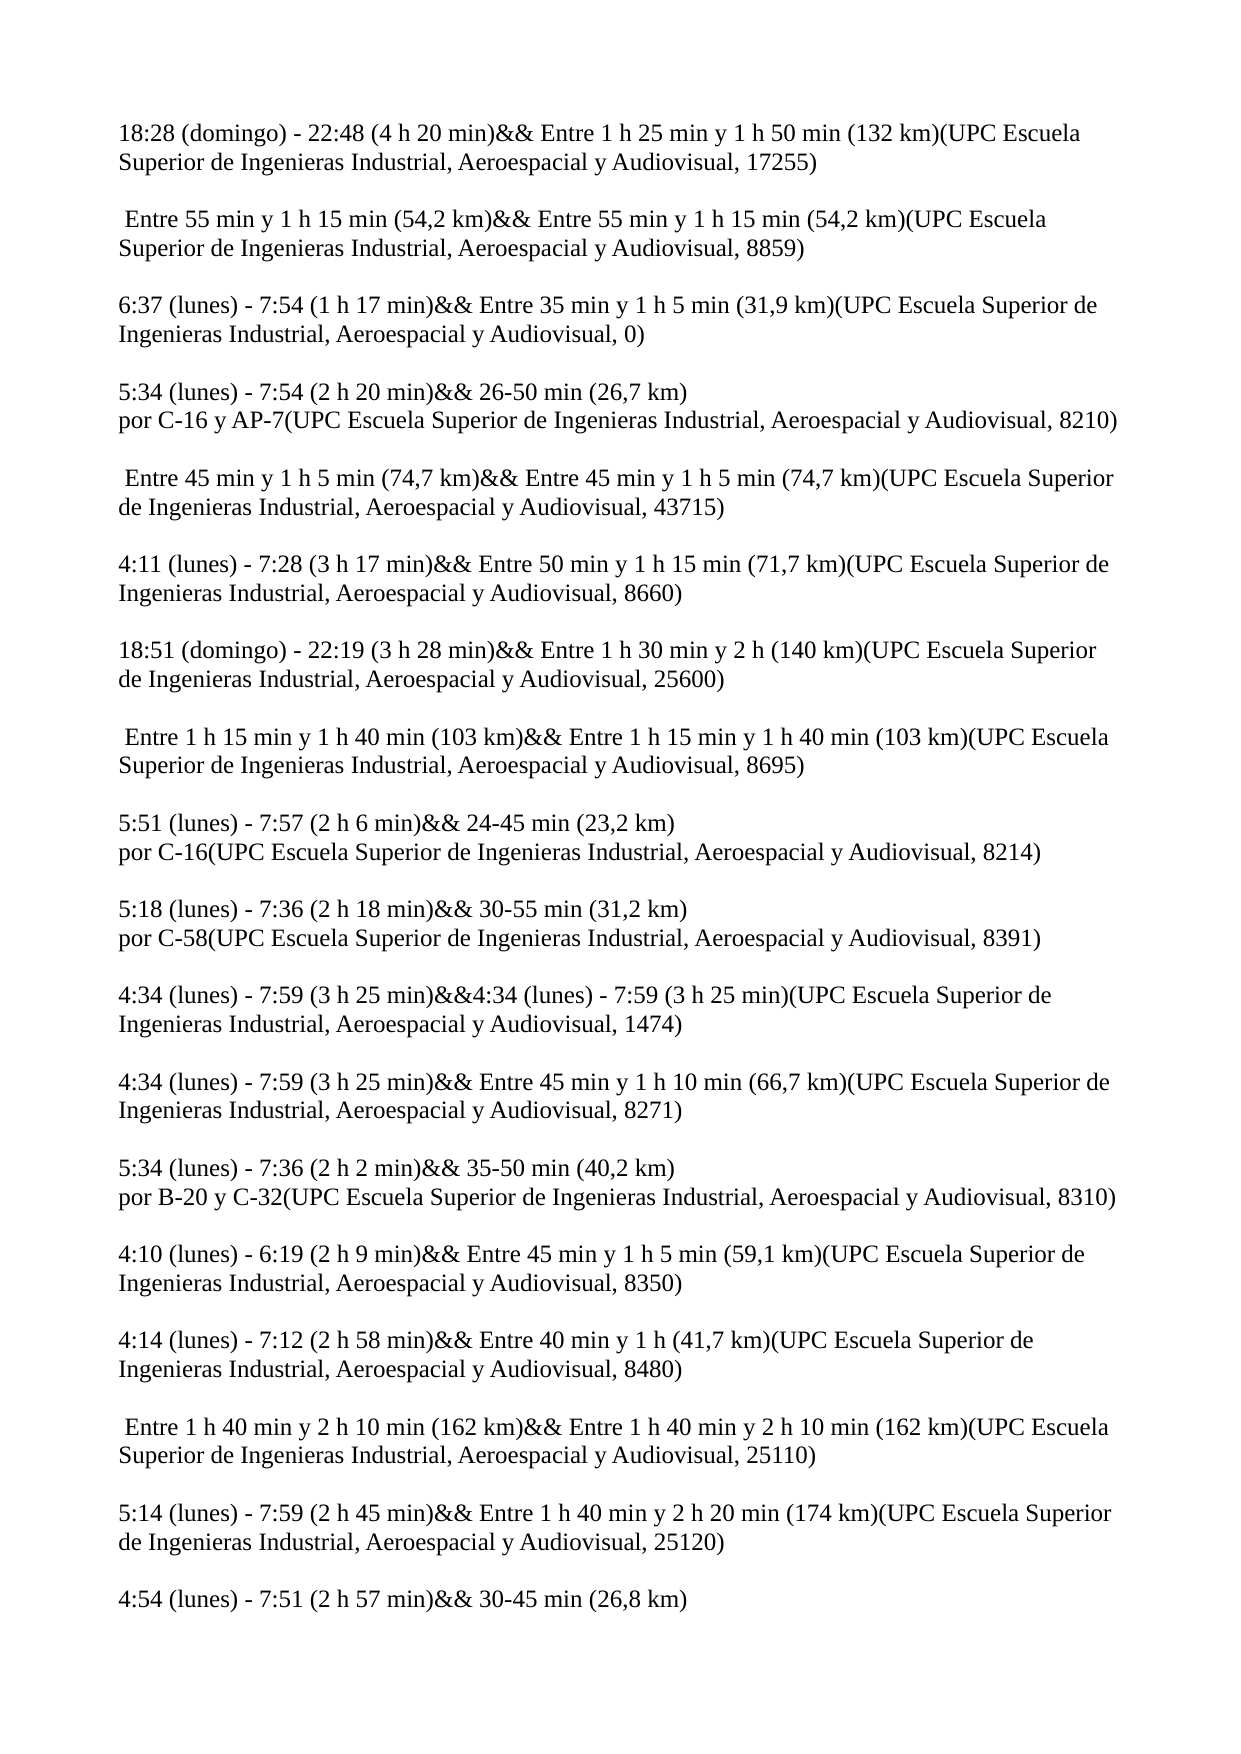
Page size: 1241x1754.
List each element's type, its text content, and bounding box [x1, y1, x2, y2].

text 4:10 (lunes) - 6:19 (2 h 9 min)&& Entre 45 min y 1 h 5 min (59,1 km)(UPC Escuela Superior de Ingenieras Industrial, Aeroespacial y Audiovisual, 8350) [118, 1239, 1122, 1297]
text por C-16(UPC Escuela Superior de Ingenieras Industrial, Aeroespacial y Audiovisual, 8214) [118, 837, 1122, 866]
text 5:51 (lunes) - 7:57 (2 h 6 min)&& 24-45 min (23,2 km) [118, 808, 1122, 837]
text 5:34 (lunes) - 7:36 (2 h 2 min)&& 35-50 min (40,2 km) [118, 1153, 1122, 1182]
text Entre 1 h 15 min y 1 h 40 min (103 km)&& Entre 1 h 15 min y 1 h 40 min (103 km)(UPC Escuela Superior de Ingenieras Industrial, Aeroespacial y Audiovisual, 8695) [118, 722, 1122, 779]
text Entre 55 min y 1 h 15 min (54,2 km)&& Entre 55 min y 1 h 15 min (54,2 km)(UPC Escuela Superior de Ingenieras Industrial, Aeroespacial y Audiovisual, 8859) [118, 204, 1122, 262]
text 18:51 (domingo) - 22:19 (3 h 28 min)&& Entre 1 h 30 min y 2 h (140 km)(UPC Escuela Superior de Ingenieras Industrial, Aeroespacial y Audiovisual, 25600) [118, 636, 1122, 693]
text por B-20 y C-32(UPC Escuela Superior de Ingenieras Industrial, Aeroespacial y Audiovisual, 8310) [118, 1182, 1122, 1211]
text 4:34 (lunes) - 7:59 (3 h 25 min)&&4:34 (lunes) - 7:59 (3 h 25 min)(UPC Escuela Superior de Ingenieras Industrial, Aeroespacial y Audiovisual, 1474) [118, 981, 1122, 1038]
text 5:34 (lunes) - 7:54 (2 h 20 min)&& 26-50 min (26,7 km) [118, 377, 1122, 406]
text Entre 1 h 40 min y 2 h 10 min (162 km)&& Entre 1 h 40 min y 2 h 10 min (162 km)(UPC Escuela Superior de Ingenieras Industrial, Aeroespacial y Audiovisual, 25110) [118, 1412, 1122, 1469]
text por C-58(UPC Escuela Superior de Ingenieras Industrial, Aeroespacial y Audiovisual, 8391) [118, 923, 1122, 952]
text 18:28 (domingo) - 22:48 (4 h 20 min)&& Entre 1 h 25 min y 1 h 50 min (132 km)(UPC Escuela Superior de Ingenieras Industrial, Aeroespacial y Audiovisual, 17255) [118, 118, 1122, 176]
text 4:34 (lunes) - 7:59 (3 h 25 min)&& Entre 45 min y 1 h 10 min (66,7 km)(UPC Escuela Superior de Ingenieras Industrial, Aeroespacial y Audiovisual, 8271) [118, 1067, 1122, 1124]
text por C-16 y AP-7(UPC Escuela Superior de Ingenieras Industrial, Aeroespacial y Audiovisual, 8210) [118, 406, 1122, 434]
text 4:11 (lunes) - 7:28 (3 h 17 min)&& Entre 50 min y 1 h 15 min (71,7 km)(UPC Escuela Superior de Ingenieras Industrial, Aeroespacial y Audiovisual, 8660) [118, 549, 1122, 607]
text 4:14 (lunes) - 7:12 (2 h 58 min)&& Entre 40 min y 1 h (41,7 km)(UPC Escuela Superior de Ingenieras Industrial, Aeroespacial y Audiovisual, 8480) [118, 1326, 1122, 1383]
text 5:18 (lunes) - 7:36 (2 h 18 min)&& 30-55 min (31,2 km) [118, 894, 1122, 923]
text Entre 45 min y 1 h 5 min (74,7 km)&& Entre 45 min y 1 h 5 min (74,7 km)(UPC Escuela Superior de Ingenieras Industrial, Aeroespacial y Audiovisual, 43715) [118, 463, 1122, 521]
text 5:14 (lunes) - 7:59 (2 h 45 min)&& Entre 1 h 40 min y 2 h 20 min (174 km)(UPC Escuela Superior de Ingenieras Industrial, Aeroespacial y Audiovisual, 25120) [118, 1498, 1122, 1556]
text 4:54 (lunes) - 7:51 (2 h 57 min)&& 30-45 min (26,8 km) [118, 1584, 1122, 1613]
text 6:37 (lunes) - 7:54 (1 h 17 min)&& Entre 35 min y 1 h 5 min (31,9 km)(UPC Escuela Superior de Ingenieras Industrial, Aeroespacial y Audiovisual, 0) [118, 291, 1122, 348]
